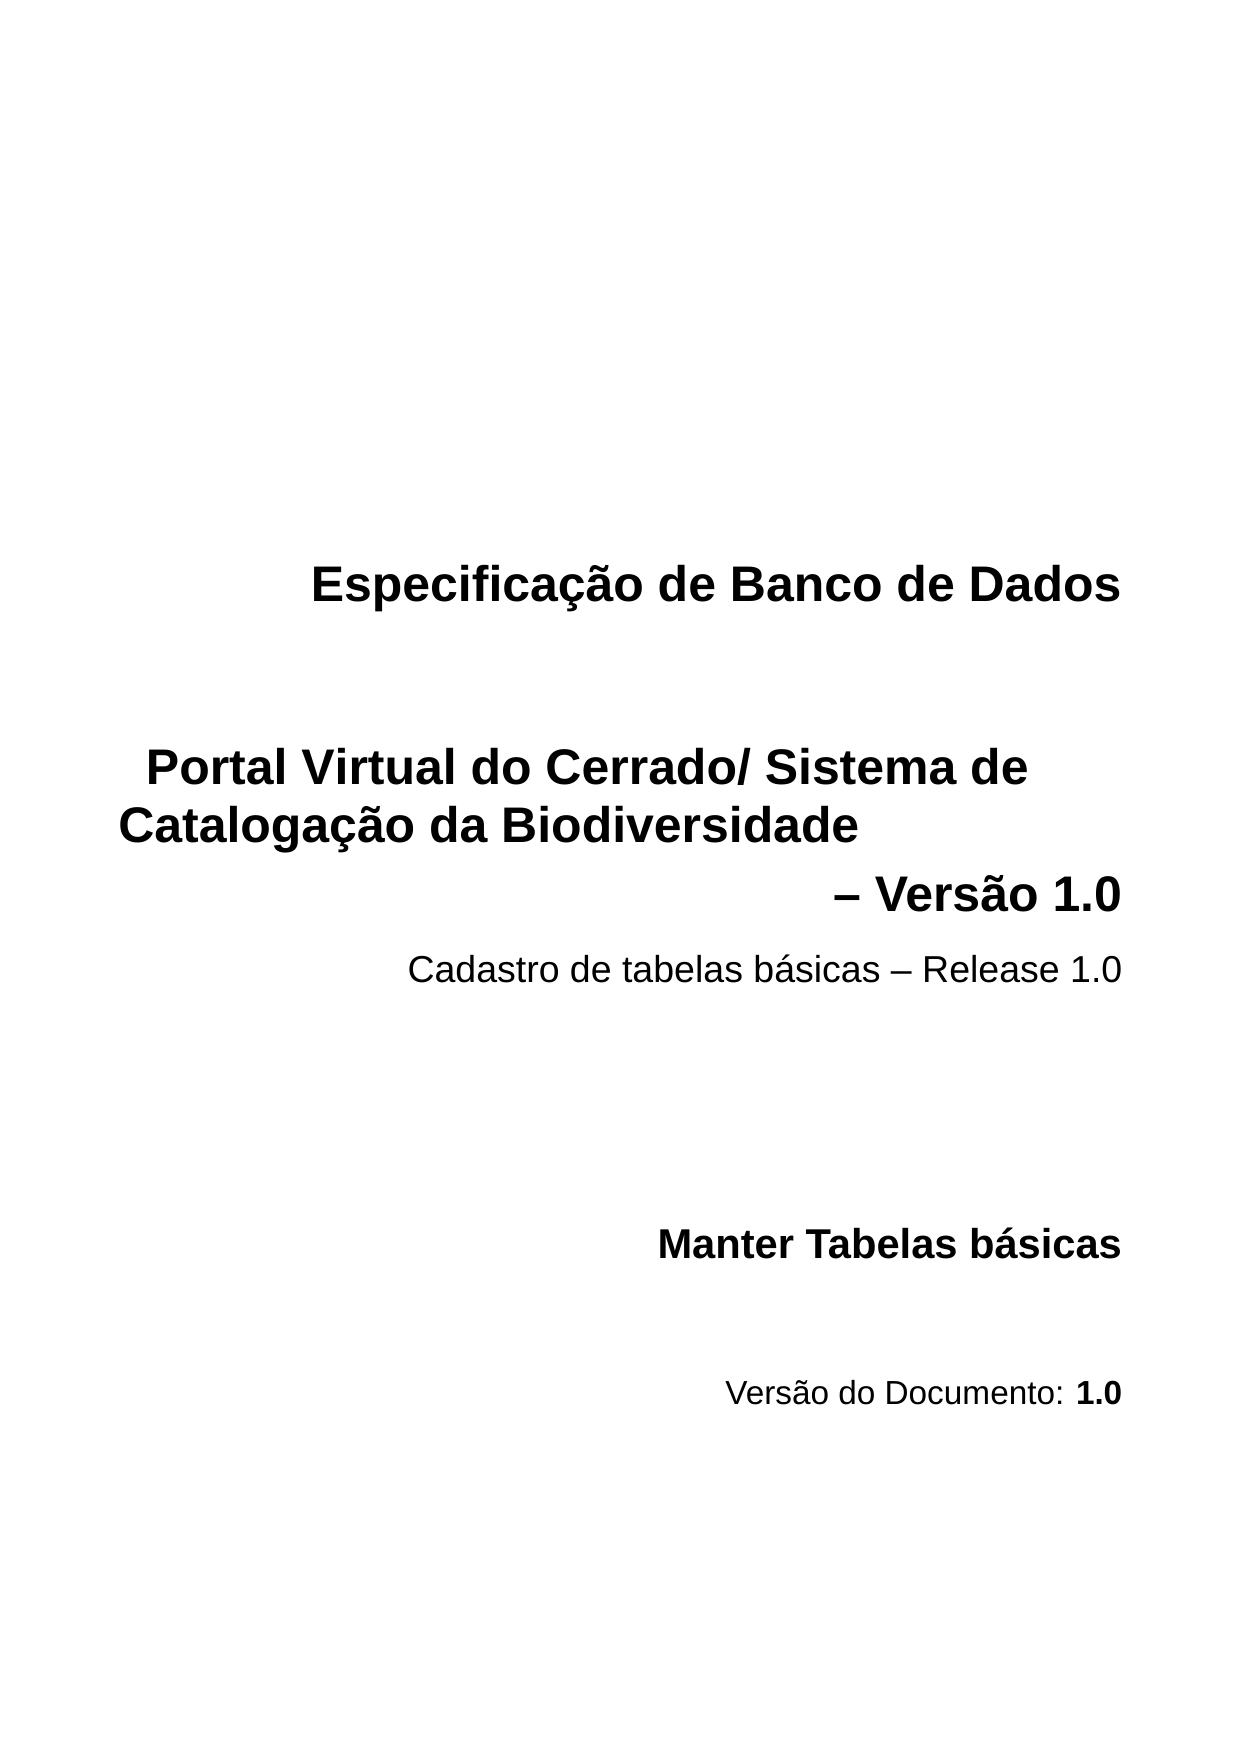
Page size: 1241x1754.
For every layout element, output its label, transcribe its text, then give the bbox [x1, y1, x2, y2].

text Versão do Documento: 1.0 [118, 1366, 1122, 1414]
text Manter Tabelas básicas [118, 1220, 1122, 1268]
text Especificação de Banco de Dados [118, 554, 1122, 612]
text Portal Virtual do Cerrado/ Sistema de Catalogação da Biodiversidade [118, 737, 1122, 852]
text Cadastro de tabelas básicas – Release 1.0 [118, 947, 1122, 991]
text – Versão 1.0 [118, 865, 1122, 922]
